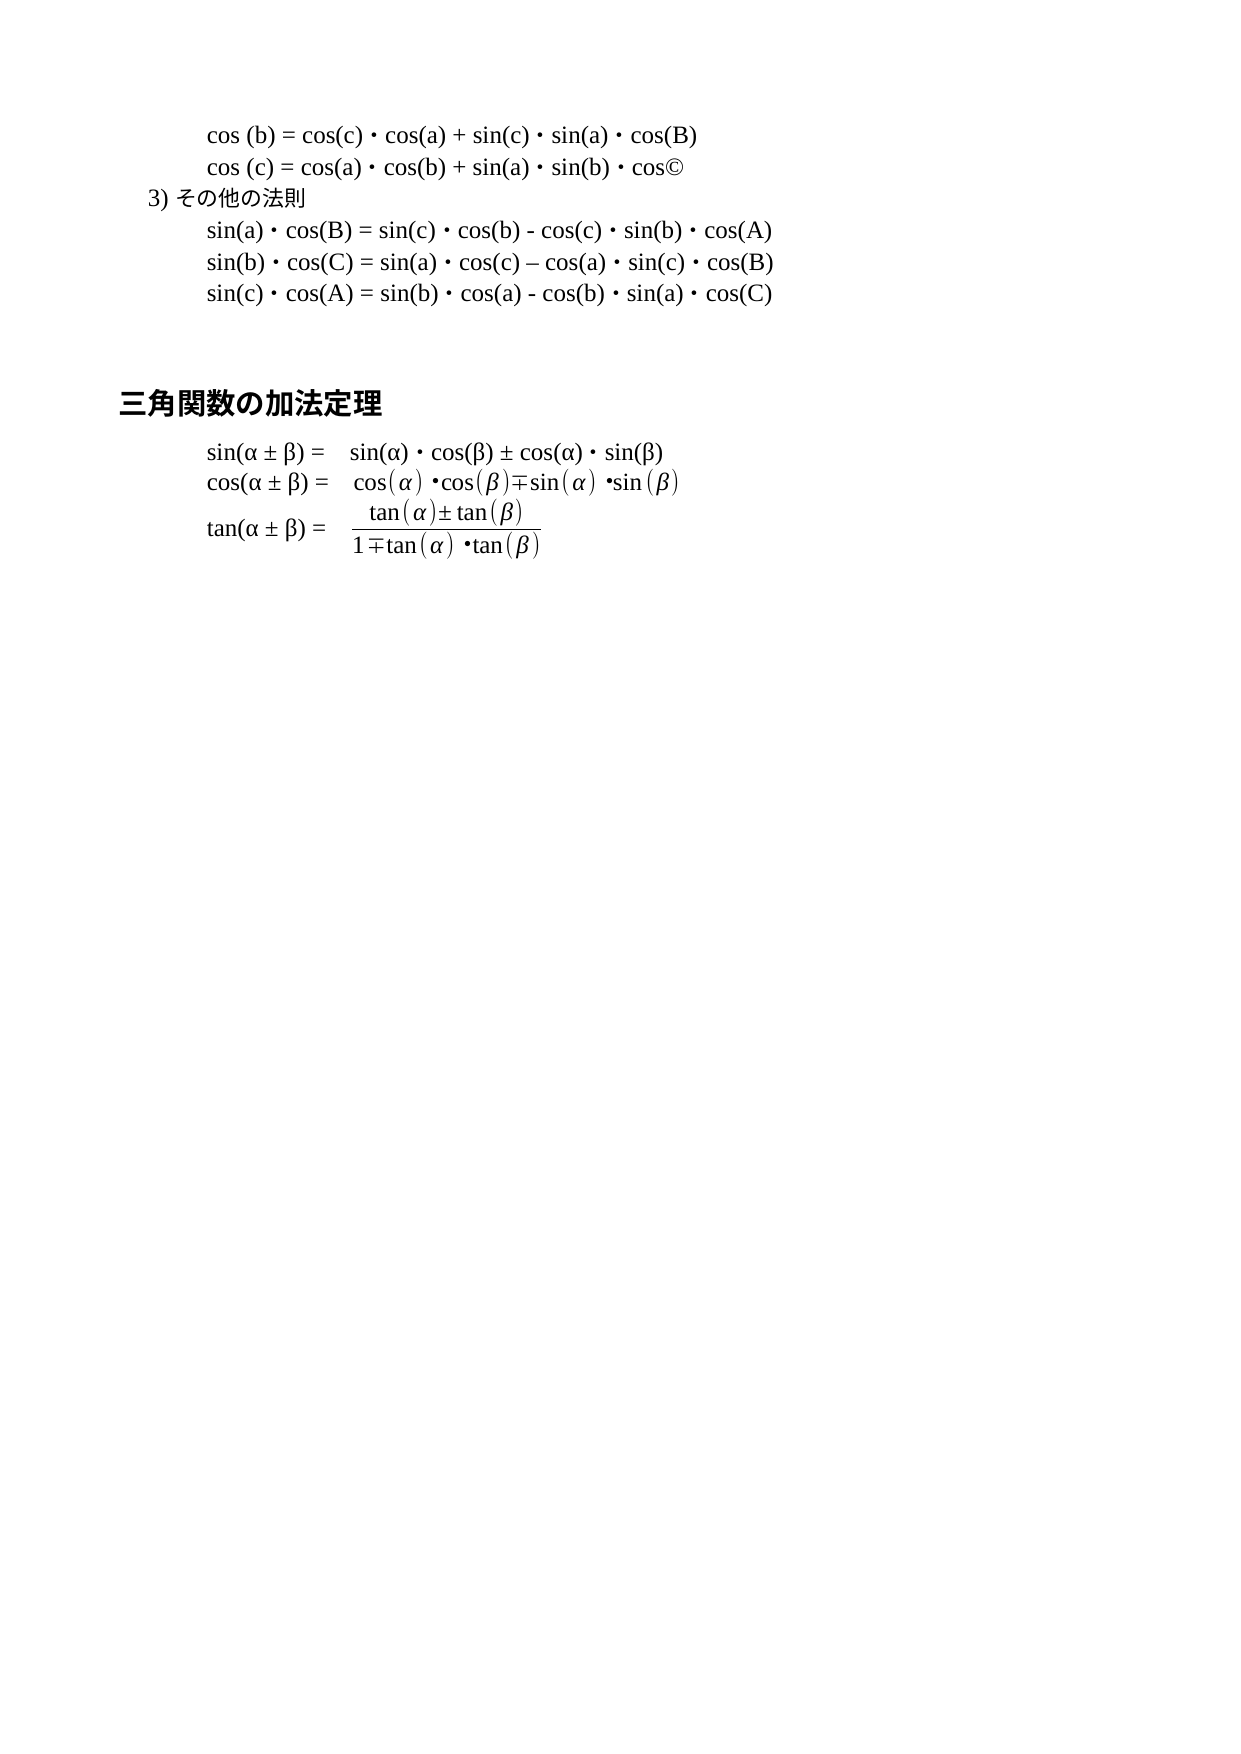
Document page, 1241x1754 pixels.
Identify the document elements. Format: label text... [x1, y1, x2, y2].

subtitle 三角関数の加法定理 [118, 380, 1122, 423]
text tan(α ± β) = [177, 497, 1122, 561]
text sin(α ± β) = sin(α)・cos(β) ± cos(α)・sin(β) [177, 435, 1122, 467]
text sin(b)・cos(C) = sin(a)・cos(c) – cos(a)・sin(c)・cos(B) [177, 245, 1122, 276]
text 3) その他の法則 [118, 181, 1122, 213]
text sin(a)・cos(B) = sin(c)・cos(b) - cos(c)・sin(b)・cos(A) [177, 213, 1122, 245]
text sin(c)・cos(A) = sin(b)・cos(a) - cos(b)・sin(a)・cos(C) [177, 276, 1122, 308]
text cos (c) = cos(a)・cos(b) + sin(a)・sin(b)・cos© [177, 150, 1122, 181]
text cos (b) = cos(c)・cos(a) + sin(c)・sin(a)・cos(B) [177, 118, 1122, 150]
text cos(α ± β) = [177, 467, 1122, 497]
